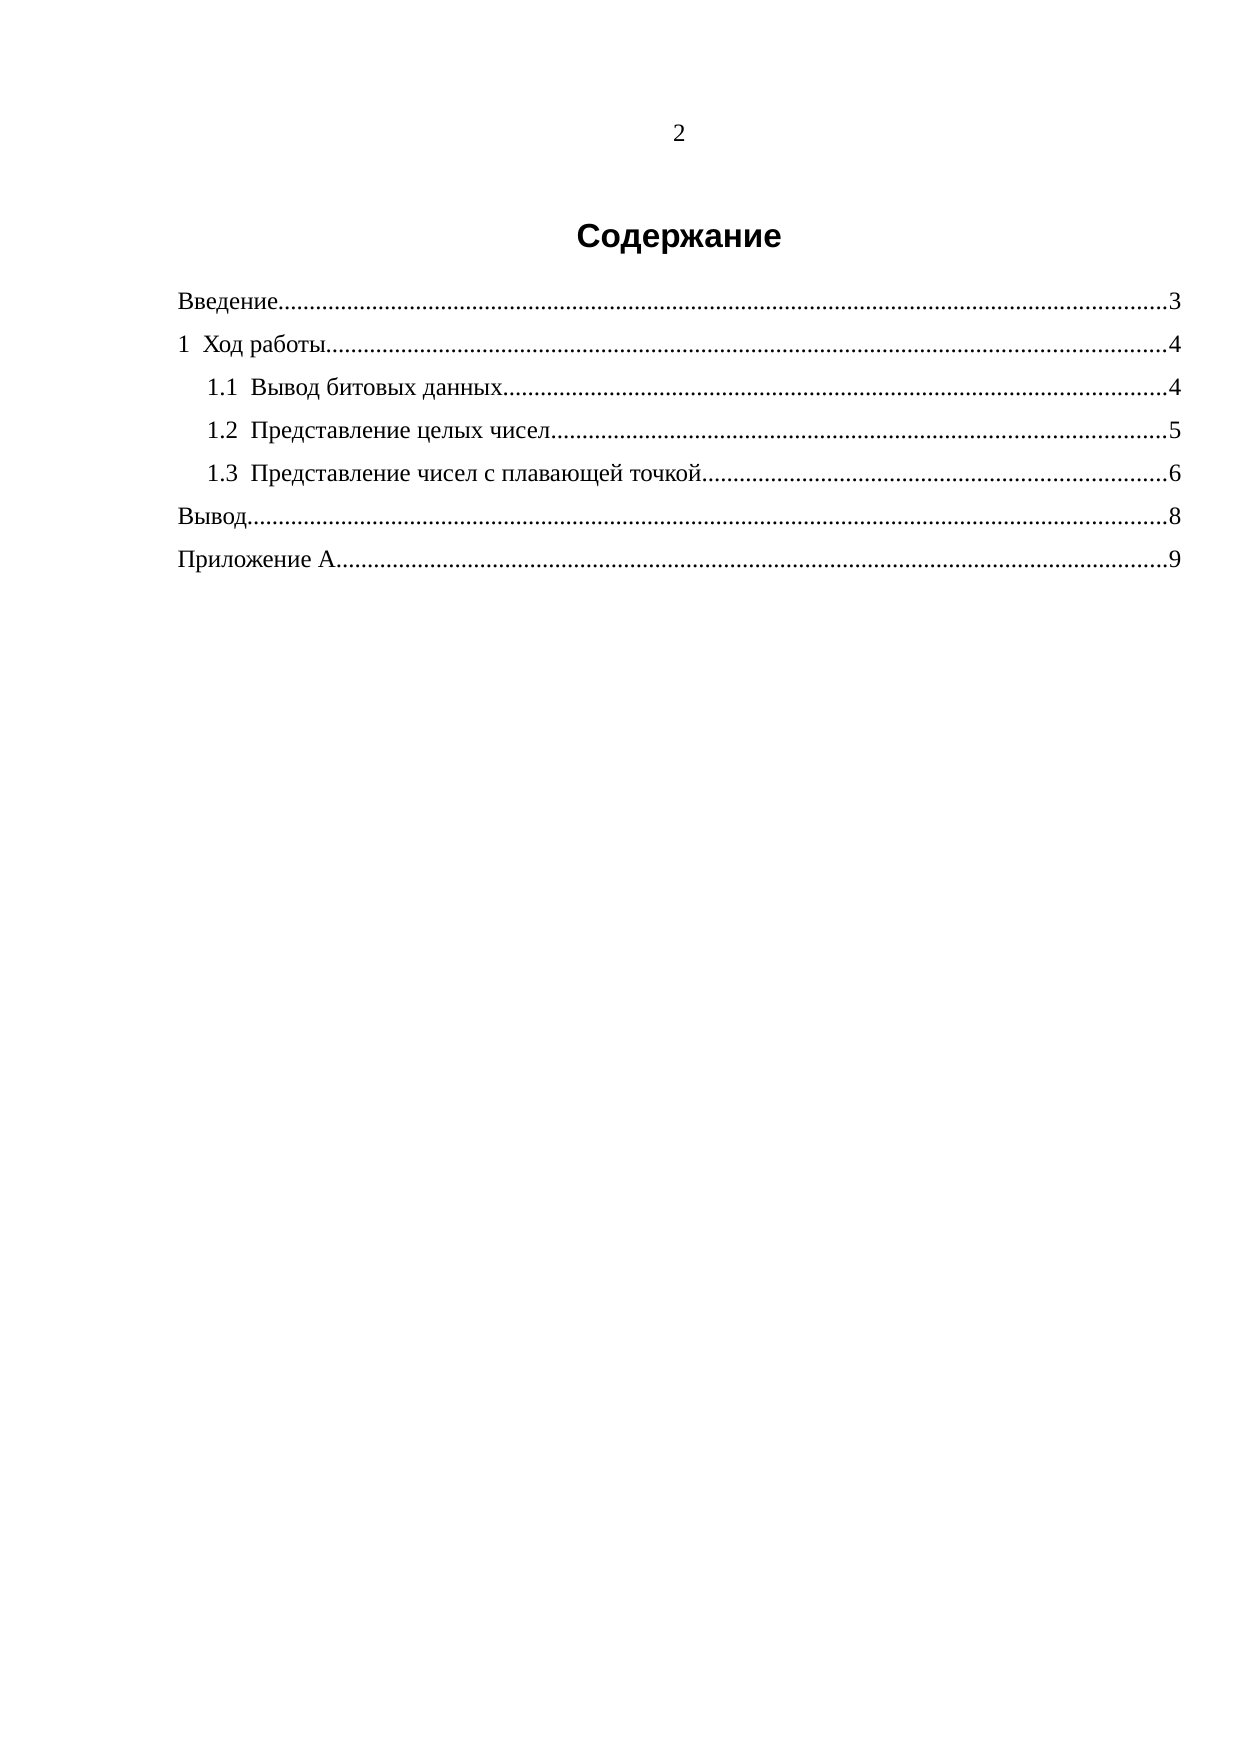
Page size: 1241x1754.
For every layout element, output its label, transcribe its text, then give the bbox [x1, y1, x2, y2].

subtitle Содержание [177, 216, 1181, 254]
text Приложение А 9 [177, 544, 1181, 573]
text Вывод 8 [177, 501, 1181, 530]
text 1 Ход работы 4 [177, 329, 1181, 358]
text 1.1 Вывод битовых данных 4 [207, 372, 1181, 401]
text Введение 3 [177, 286, 1181, 314]
text 1.2 Представление целых чисел 5 [207, 415, 1181, 444]
text 1.3 Представление чисел с плавающей точкой 6 [207, 458, 1181, 487]
